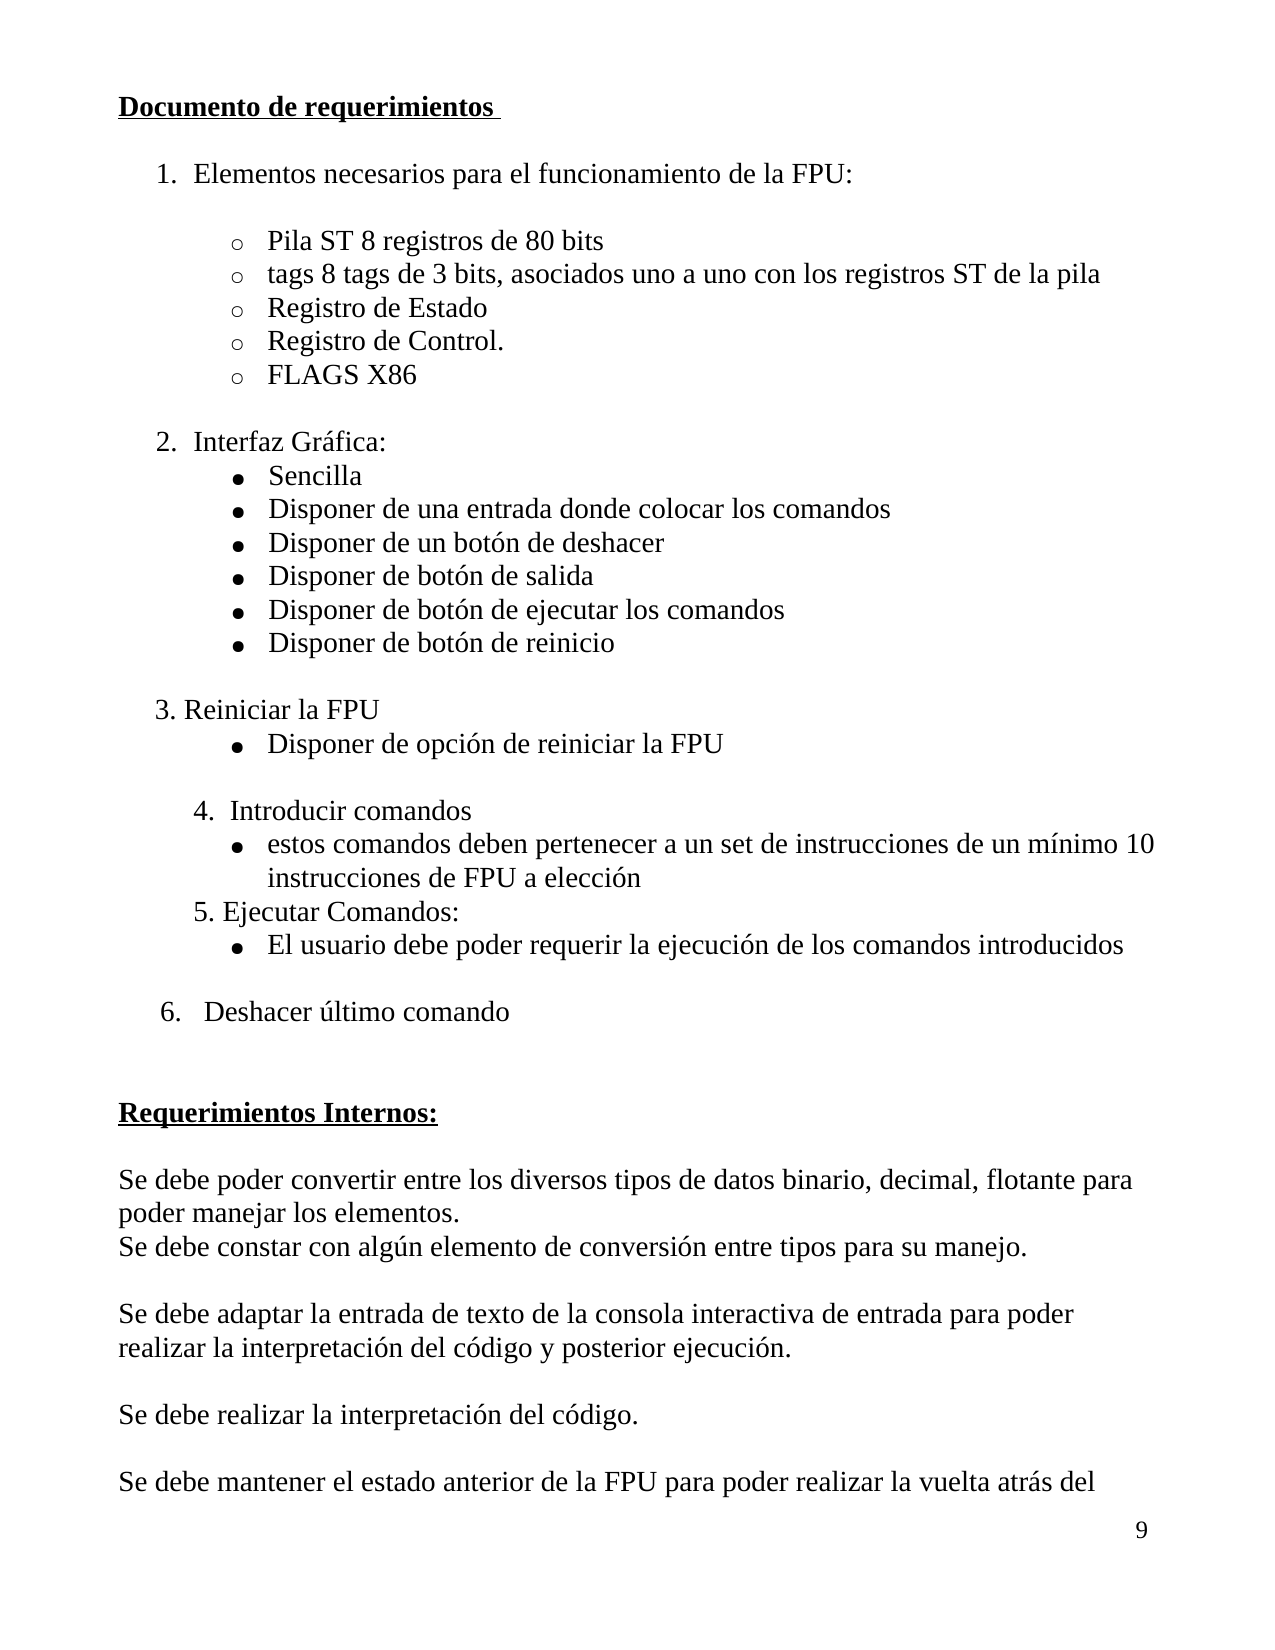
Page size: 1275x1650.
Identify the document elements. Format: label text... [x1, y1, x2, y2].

list Interfaz Gráfica: [156, 424, 1157, 458]
text Documento de requerimientos [118, 89, 1157, 122]
list Registro de Control. [229, 323, 1157, 357]
text 3. Reiniciar la FPU [154, 692, 1157, 726]
list Disponer de botón de ejecutar los comandos [231, 592, 1157, 625]
list 4. Introducir comandos [156, 793, 1157, 827]
text Se debe constar con algún elemento de conversión entre tipos para su manejo. [118, 1229, 1157, 1263]
list estos comandos deben pertenecer a un set de instrucciones de un mínimo 10 instrucciones de FPU a elección [229, 827, 1157, 894]
list El usuario debe poder requerir la ejecución de los comandos introducidos [229, 927, 1157, 961]
list FLAGS X86 [229, 357, 1157, 391]
text Se debe adaptar la entrada de texto de la consola interactiva de entrada para poder realizar la interpretación del código y posterior ejecución. [118, 1296, 1157, 1363]
list Registro de Estado [229, 290, 1157, 323]
list 5. Ejecutar Comandos: [156, 894, 1157, 927]
text Requerimientos Internos: [118, 1095, 1157, 1128]
text Se debe poder convertir entre los diversos tipos de datos binario, decimal, flotante para poder manejar los elementos. [118, 1162, 1157, 1229]
list Pila ST 8 registros de 80 bits [229, 223, 1157, 256]
text Se debe mantener el estado anterior de la FPU para poder realizar la vuelta atrás del [118, 1464, 1157, 1497]
list Disponer de opción de reiniciar la FPU [229, 726, 1157, 759]
text Se debe realizar la interpretación del código. [118, 1397, 1157, 1430]
list Disponer de botón de reinicio [231, 625, 1157, 659]
text 6. Deshacer último comando [118, 994, 1157, 1028]
list Sencilla [231, 458, 1157, 491]
list Disponer de un botón de deshacer [231, 525, 1157, 558]
list Elementos necesarios para el funcionamiento de la FPU: [156, 156, 1157, 189]
list Disponer de botón de salida [231, 558, 1157, 592]
list tags 8 tags de 3 bits, asociados uno a uno con los registros ST de la pila [229, 256, 1157, 290]
list Disponer de una entrada donde colocar los comandos [231, 491, 1157, 525]
